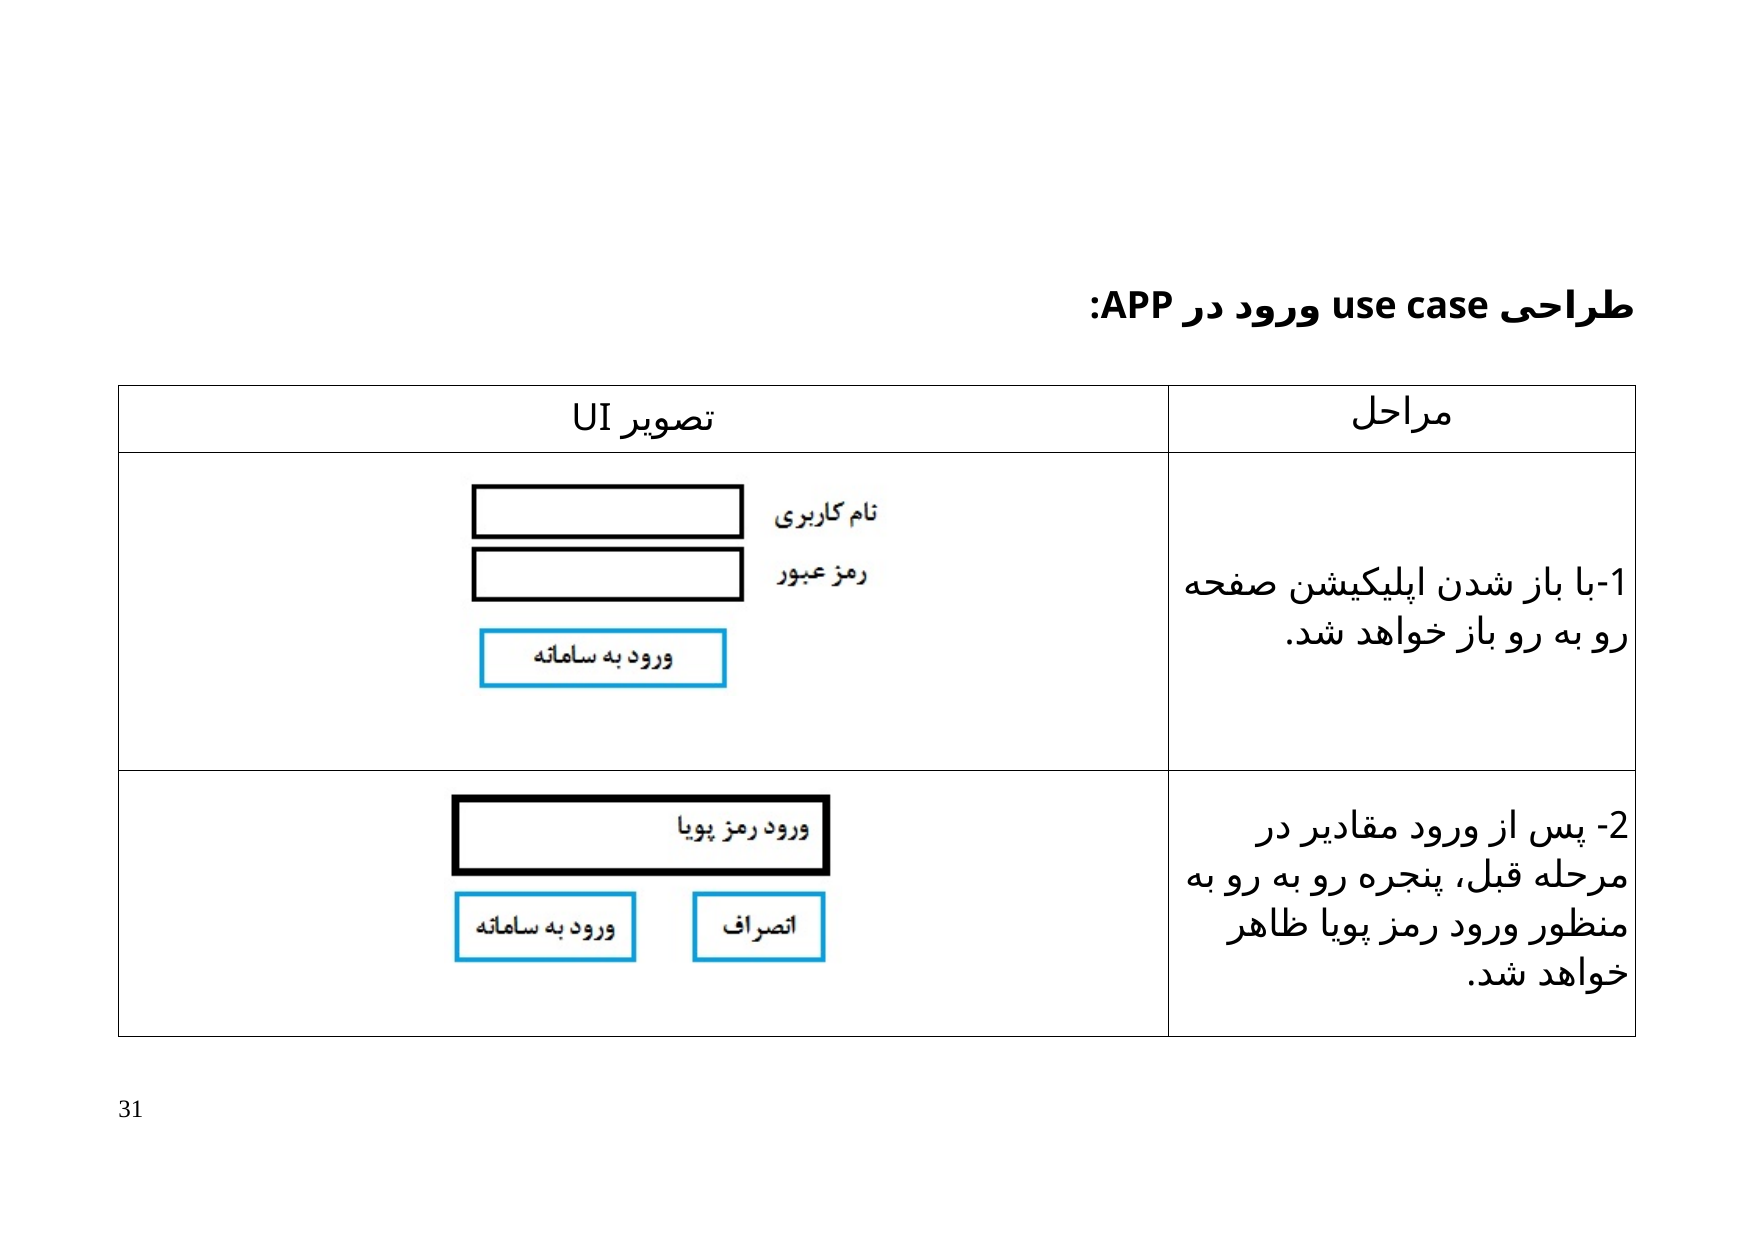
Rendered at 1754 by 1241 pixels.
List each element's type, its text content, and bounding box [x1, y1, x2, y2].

picture [436, 461, 893, 696]
table_header تصویر UI [119, 386, 1168, 452]
table_cell 2- پس از ورود مقادیر در مرحله قبل، پنجره رو به رو به منظور ورود رمز پویا ظاهر خواهد شد. [1169, 771, 1635, 1036]
table_cell [119, 453, 1168, 769]
picture [444, 787, 843, 978]
table_cell [119, 771, 1168, 1036]
text طراحی use case ورود در APP: [118, 278, 1635, 334]
table_header مراحل [1169, 386, 1635, 452]
table_cell 1-با باز شدن اپلیکیشن صفحه رو به رو باز خواهد شد. [1169, 453, 1635, 769]
